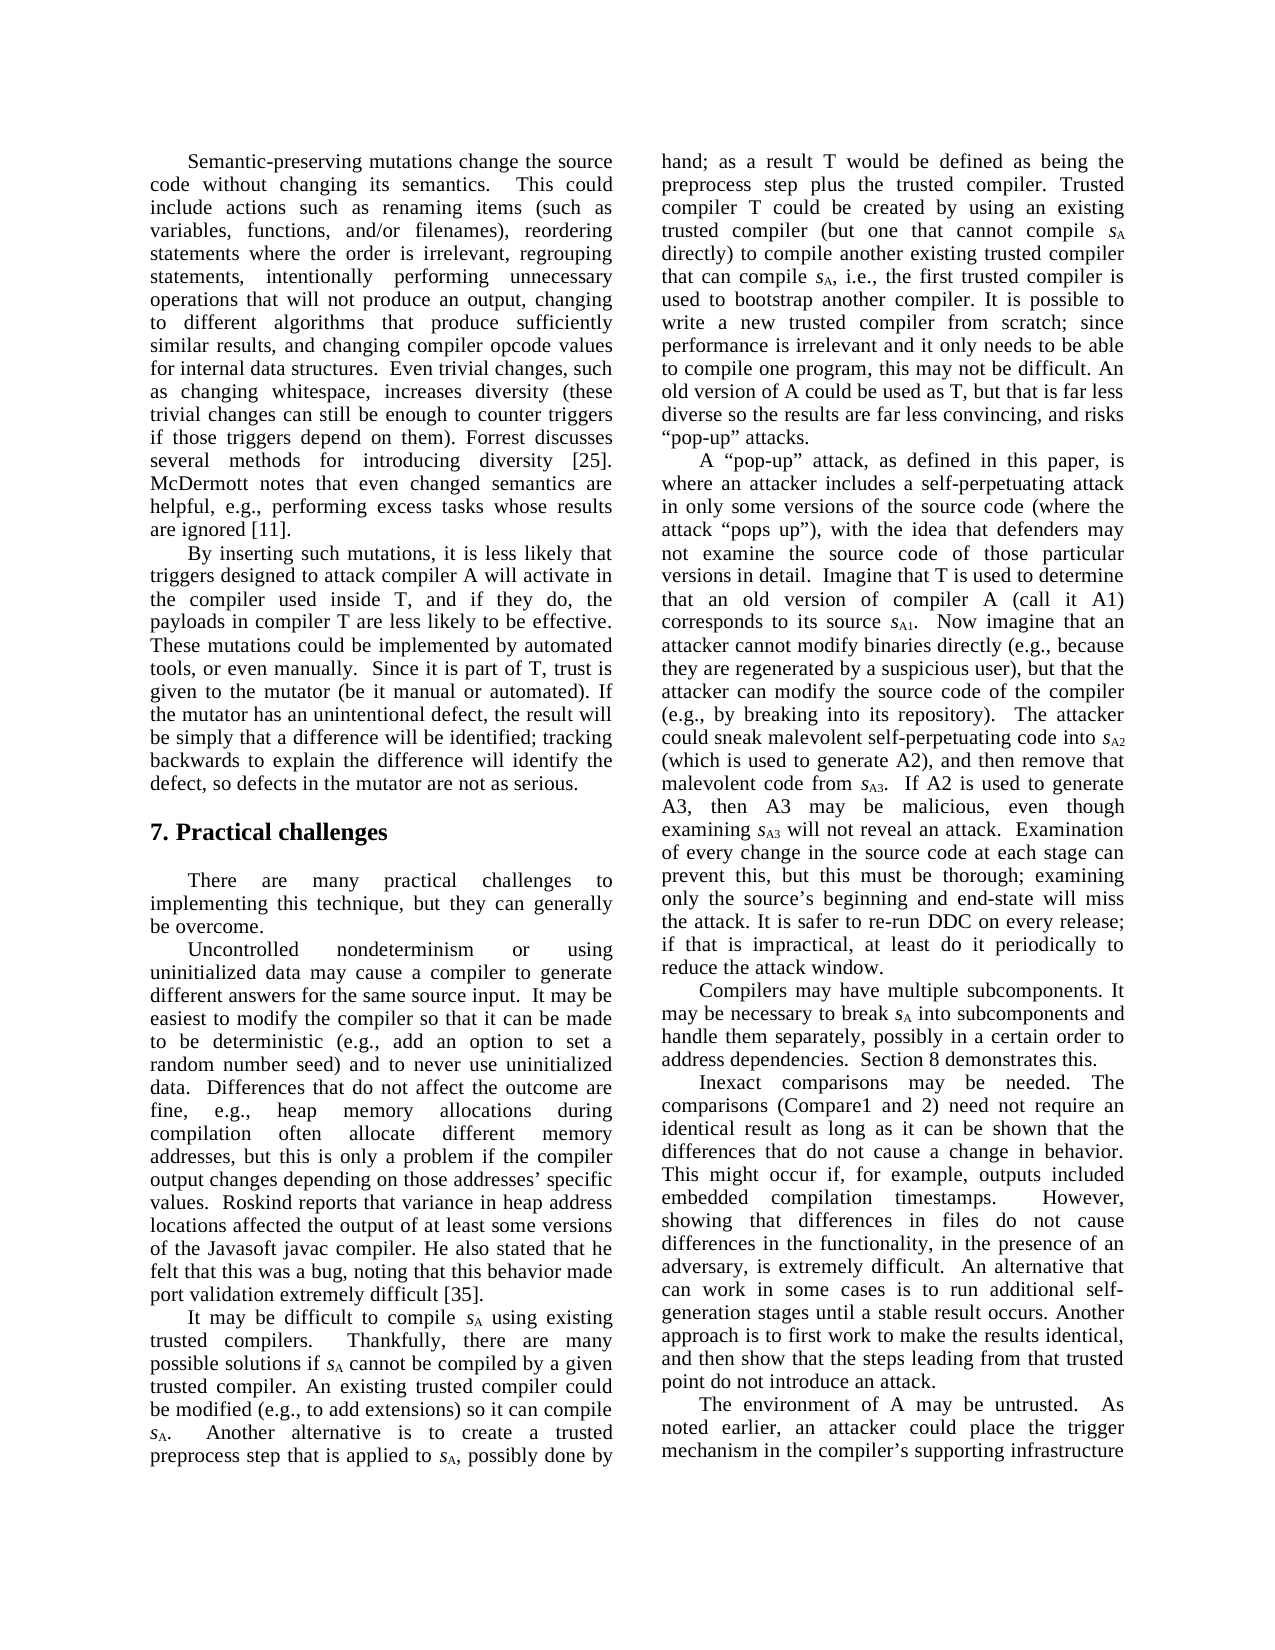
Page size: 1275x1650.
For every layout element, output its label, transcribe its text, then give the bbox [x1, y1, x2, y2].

text Inexact comparisons may be needed. The comparisons (Compare1 and 2) need not require an identical result as long as it can be shown that the differences that do not cause a change in behavior. This might occur if, for example, outputs included embedded compilation timestamps. However, showing that differences in files do not cause differences in the functionality, in the presence of an adversary, is extremely difficult. An alternative that can work in some cases is to run additional self-generation stages until a stable result occurs. Another approach is to first work to make the results identical, and then show that the steps leading from that trusted point do not introduce an attack. [661, 1071, 1125, 1393]
text A “pop-up” attack, as defined in this paper, is where an attacker includes a self-perpetuating attack in only some versions of the source code (where the attack “pops up”), with the idea that defenders may not examine the source code of those particular versions in detail. Imagine that T is used to determine that an old version of compiler A (call it A1) corresponds to its source sA1. Now imagine that an attacker cannot modify binaries directly (e.g., because they are regenerated by a suspicious user), but that the attacker can modify the source code of the compiler (e.g., by breaking into its repository). The attacker could sneak malevolent self-perpetuating code into sA2 (which is used to generate A2), and then remove that malevolent code from sA3. If A2 is used to generate A3, then A3 may be malicious, even though examining sA3 will not reveal an attack. Examination of every change in the source code at each stage can prevent this, but this must be thorough; examining only the source’s beginning and end-state will miss the attack. It is safer to re-run DDC on every release; if that is impractical, at least do it periodically to reduce the attack window. [661, 449, 1125, 979]
text Compilers may have multiple subcomponents. It may be necessary to break sA into subcomponents and handle them separately, possibly in a certain order to address dependencies. Section 8 demonstrates this. [661, 979, 1125, 1071]
text hand; as a result T would be defined as being the preprocess step plus the trusted compiler. Trusted compiler T could be created by using an existing trusted compiler (but one that cannot compile sA directly) to compile another existing trusted compiler that can compile sA, i.e., the first trusted compiler is used to bootstrap another compiler. It is possible to write a new trusted compiler from scratch; since performance is irrelevant and it only needs to be able to compile one program, this may not be difficult. An old version of A could be used as T, but that is far less diverse so the results are far less convincing, and risks “pop-up” attacks. [661, 150, 1125, 449]
text The environment of A may be untrusted. As noted earlier, an attacker could place the trigger mechanism in the compiler’s supporting infrastructure [661, 1393, 1125, 1462]
text Uncontrolled nondeterminism or using uninitialized data may cause a compiler to generate different answers for the same source input. It may be easiest to modify the compiler so that it can be made to be deterministic (e.g., add an option to set a random number seed) and to never use uninitialized data. Differences that do not affect the outcome are fine, e.g., heap memory allocations during compilation often allocate different memory addresses, but this is only a problem if the compiler output changes depending on those addresses’ specific values. Roskind reports that variance in heap address locations affected the output of at least some versions of the Javasoft javac compiler. He also stated that he felt that this was a bug, noting that this behavior made port validation extremely difficult [35]. [150, 938, 613, 1306]
subtitle Practical challenges [150, 818, 613, 846]
text By inserting such mutations, it is less likely that triggers designed to attack compiler A will activate in the compiler used inside T, and if they do, the payloads in compiler T are less likely to be effective. These mutations could be implemented by automated tools, or even manually. Since it is part of T, trust is given to the mutator (be it manual or automated). If the mutator has an unintentional defect, the result will be simply that a difference will be identified; tracking backwards to explain the difference will identify the defect, so defects in the mutator are not as serious. [150, 541, 613, 794]
text Semantic-preserving mutations change the source code without changing its semantics. This could include actions such as renaming items (such as variables, functions, and/or filenames), reordering statements where the order is irrelevant, regrouping statements, intentionally performing unnecessary operations that will not produce an output, changing to different algorithms that produce sufficiently similar results, and changing compiler opcode values for internal data structures. Even trivial changes, such as changing whitespace, increases diversity (these trivial changes can still be enough to counter triggers if those triggers depend on them). Forrest discusses several methods for introducing diversity [25]. McDermott notes that even changed semantics are helpful, e.g., performing excess tasks whose results are ignored [11]. [150, 150, 613, 541]
text It may be difficult to compile sA using existing trusted compilers. Thankfully, there are many possible solutions if sA cannot be compiled by a given trusted compiler. An existing trusted compiler could be modified (e.g., to add extensions) so it can compile sA. Another alternative is to create a trusted preprocess step that is applied to sA, possibly done by [150, 1306, 613, 1467]
text There are many practical challenges to implementing this technique, but they can generally be overcome. [150, 869, 613, 938]
